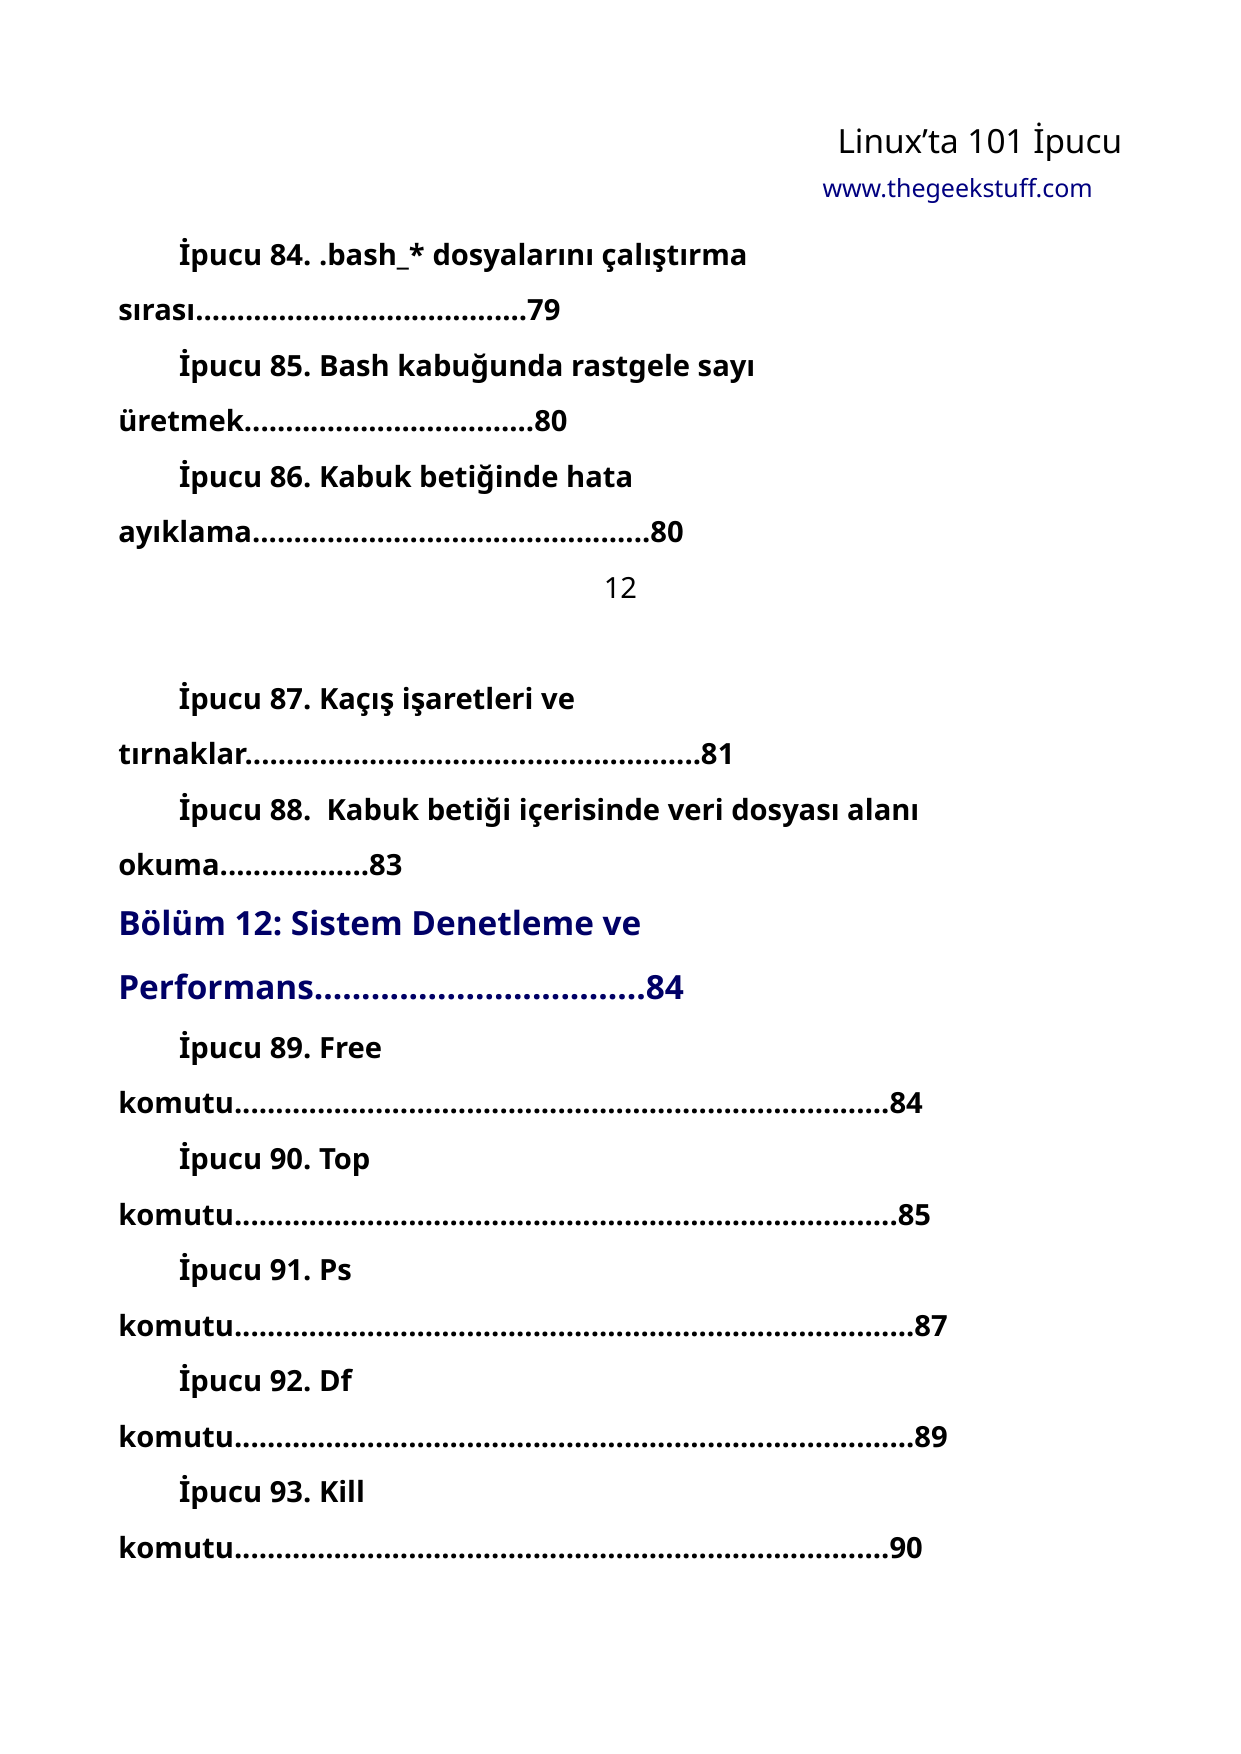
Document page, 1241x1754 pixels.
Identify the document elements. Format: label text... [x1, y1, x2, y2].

text İpucu 90. Top komutu................................................................................85 [118, 1138, 1122, 1233]
text Bölüm 12: Sistem Denetleme ve Performans...................................84 [118, 900, 1122, 1009]
text İpucu 92. Df komutu..................................................................................89 [118, 1360, 1122, 1456]
text İpucu 89. Free komutu...............................................................................84 [118, 1027, 1122, 1122]
text İpucu 84. .bash_* dosyalarını çalıştırma sırası........................................79 [118, 234, 1122, 329]
text İpucu 87. Kaçış işaretleri ve tırnaklar.......................................................81 [118, 678, 1122, 773]
text İpucu 91. Ps komutu..................................................................................87 [118, 1249, 1122, 1344]
text İpucu 86. Kabuk betiğinde hata ayıklama................................................80 [118, 456, 1122, 551]
text İpucu 88. Kabuk betiği içerisinde veri dosyası alanı okuma..................83 [118, 789, 1122, 884]
text İpucu 93. Kill komutu...............................................................................90 [118, 1471, 1122, 1567]
text 5 [118, 567, 1122, 607]
text İpucu 85. Bash kabuğunda rastgele sayı üretmek...................................80 [118, 345, 1122, 440]
